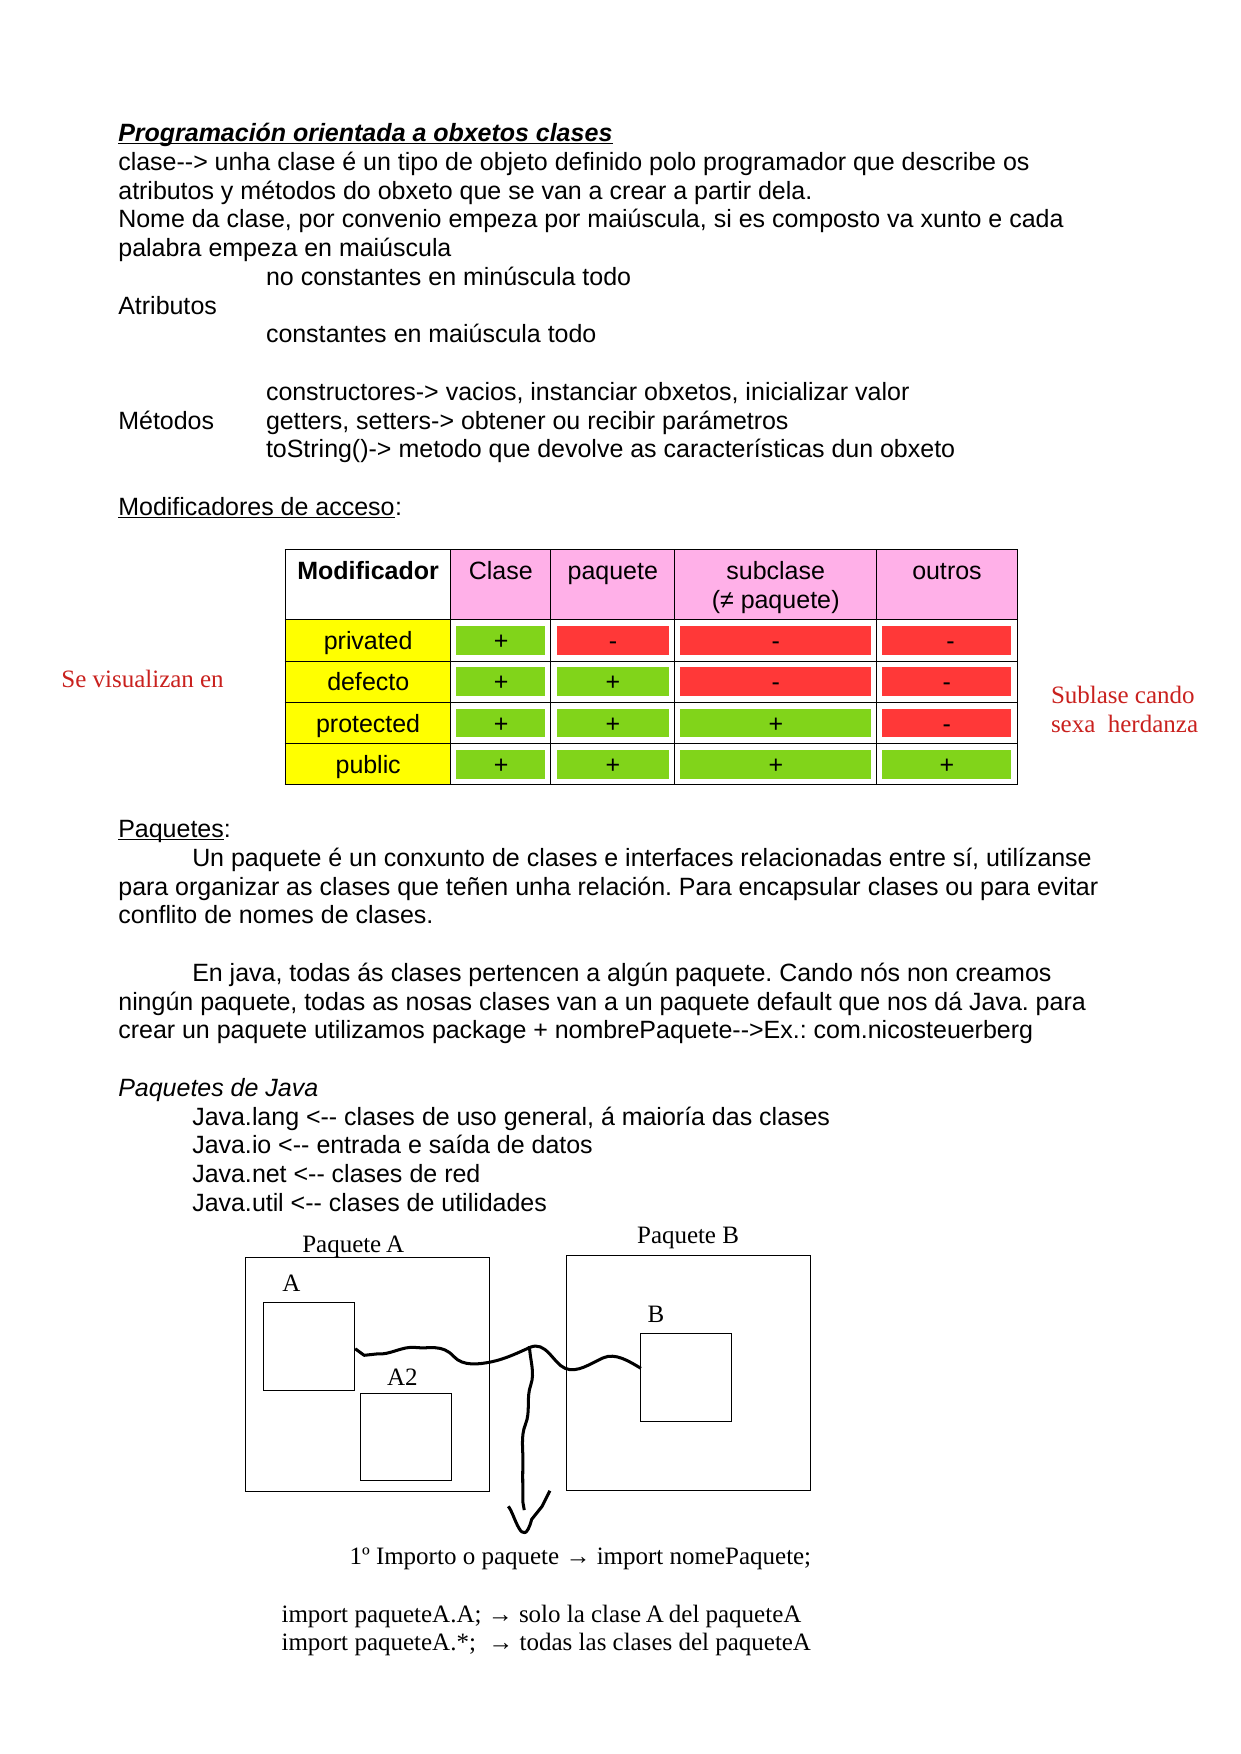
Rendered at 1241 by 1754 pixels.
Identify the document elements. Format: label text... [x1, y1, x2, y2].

table_cell + [551, 703, 674, 743]
table_cell + [451, 744, 550, 784]
text En java, todas ás clases pertencen a algún paquete. Cando nós non creamos ningún paquete, todas as nosas clases van a un paquete default que nos dá Java. para crear un paquete utilizamos package + nombrePaquete-->Ex.: com.nicosteuerberg [118, 958, 1122, 1044]
table_header paquete [551, 550, 674, 619]
table_cell privated [286, 620, 450, 661]
table_cell + [551, 744, 674, 784]
table_header subclase (≠ paquete) [675, 550, 876, 619]
table_header Modificador [286, 550, 450, 619]
text clase--> unha clase é un tipo de objeto definido polo programador que describe os atributos y métodos do obxeto que se van a crear a partir dela. [118, 147, 1122, 204]
text Modificadores de acceso: [118, 492, 1122, 521]
text Java.net <-- clases de red [118, 1159, 1122, 1188]
text no constantes en minúscula todo [118, 262, 1122, 291]
text constructores-> vacios, instanciar obxetos, inicializar valor [118, 377, 1122, 406]
table_cell - [675, 620, 876, 661]
table_cell + [675, 703, 876, 743]
table_cell - [675, 662, 876, 702]
text Java.util <-- clases de utilidades [118, 1188, 1122, 1217]
table_cell defecto [286, 662, 450, 702]
table_cell - [551, 620, 674, 661]
table_header outros [877, 550, 1017, 619]
table_header Clase [451, 550, 550, 619]
table_cell public [286, 744, 450, 784]
text Programación orientada a obxetos clases [118, 118, 1122, 147]
table_cell + [451, 662, 550, 702]
text constantes en maiúscula todo [118, 319, 1122, 348]
table_cell - [877, 703, 1017, 743]
table_cell - [877, 662, 1017, 702]
table_cell - [877, 620, 1017, 661]
text Atributos [118, 291, 1122, 319]
table_cell protected [286, 703, 450, 743]
text Paquetes: [118, 814, 1122, 843]
text Nome da clase, por convenio empeza por maiúscula, si es composto va xunto e cada palabra empeza en maiúscula [118, 204, 1122, 262]
table_cell + [451, 620, 550, 661]
table_cell + [551, 662, 674, 702]
text Métodos getters, setters-> obtener ou recibir parámetros [118, 406, 1122, 434]
text toString()-> metodo que devolve as características dun obxeto [118, 434, 1122, 463]
text Java.io <-- entrada e saída de datos [118, 1130, 1122, 1159]
table_cell + [877, 744, 1017, 784]
text Paquetes de Java [118, 1073, 1122, 1102]
table_cell + [451, 703, 550, 743]
table_cell + [675, 744, 876, 784]
text Un paquete é un conxunto de clases e interfaces relacionadas entre sí, utilízanse para organizar as clases que teñen unha relación. Para encapsular clases ou para evitar conflito de nomes de clases. [118, 843, 1122, 929]
text Java.lang <-- clases de uso general, á maioría das clases [118, 1102, 1122, 1130]
